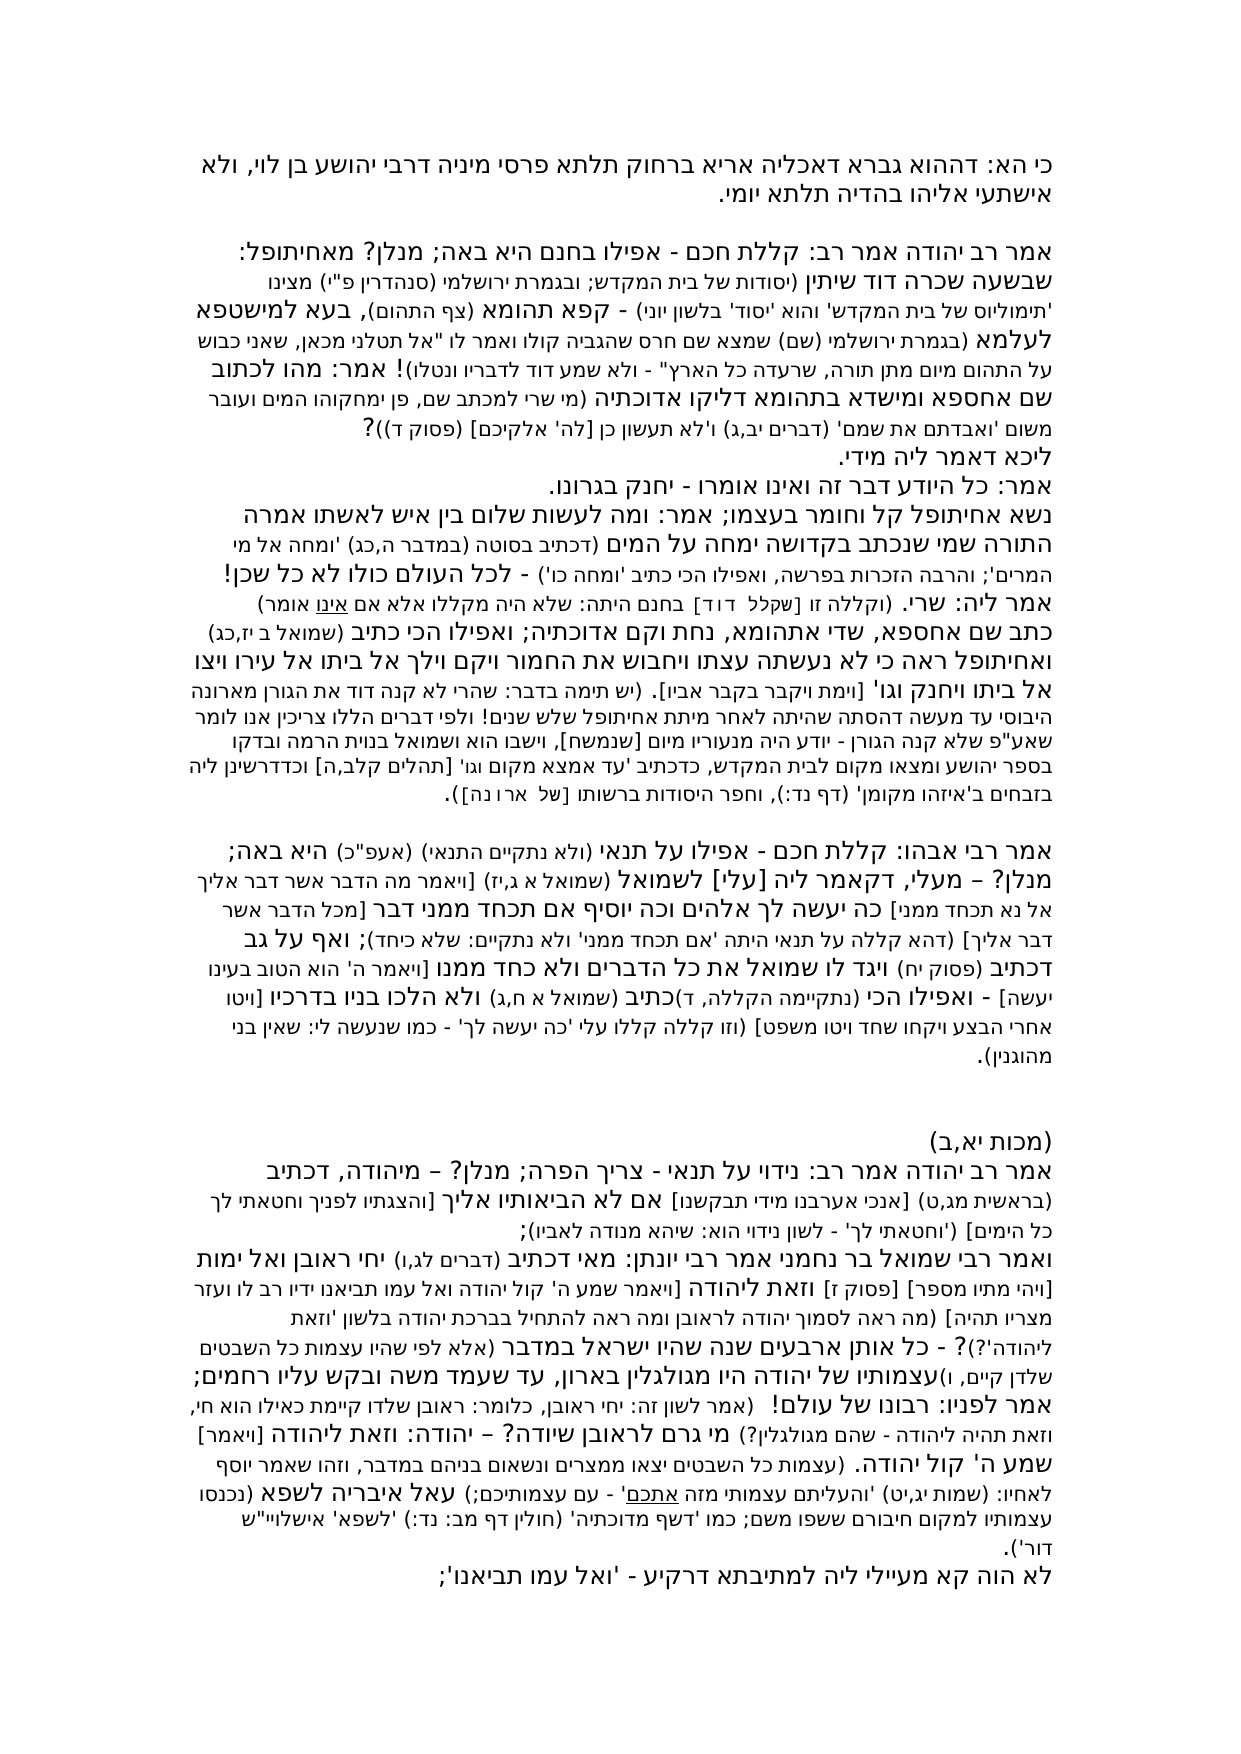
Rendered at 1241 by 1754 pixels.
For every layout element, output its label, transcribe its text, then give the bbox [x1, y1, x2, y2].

text לא הוה קא מעיילי ליה למתיבתא דרקיע - 'ואל עמו תביאנו'; [187, 1561, 1053, 1590]
text אמר רב יהודה אמר רב: נידוי על תנאי - צריך הפרה; מנלן? – מיהודה, דכתיב (בראשית מג,ט) [אנכי אערבנו מידי תבקשנו] אם לא הביאותיו אליך [והצגתיו לפניך וחטאתי לך כל הימים] ('וחטאתי לך' - לשון נידוי הוא: שיהא מנודה לאביו); [187, 1156, 1053, 1244]
text אמר רב יהודה אמר רב: קללת חכם - אפילו בחנם היא באה; מנלן? מאחיתופל: שבשעה שכרה דוד שיתין (יסודות של בית המקדש; ובגמרת ירושלמי (סנהדרין פ"י) מצינו 'תימוליוס של בית המקדש' והוא 'יסוד' בלשון יוני) - קפא תהומא (צף התהום), בעא למישטפא לעלמא (בגמרת ירושלמי (שם) שמצא שם חרס שהגביה קולו ואמר לו "אל תטלני מכאן, שאני כבוש על התהום מיום מתן תורה, שרעדה כל הארץ" - ולא שמע דוד לדבריו ונטלו)! אמר: מהו לכתוב שם אחספא ומישדא בתהומא דליקו אדוכתיה (מי שרי למכתב שם, פן ימחקוהו המים ועובר משום 'ואבדתם את שמם' (דברים יב,ג) ו'לא תעשון כן [לה' אלקיכם] (פסוק ד))? [187, 237, 1053, 442]
text אמר: כל היודע דבר זה ואינו אומרו - יחנק בגרונו. [187, 471, 1053, 500]
text (מכות יא,ב) [187, 1127, 1053, 1156]
text כי הא: דההוא גברא דאכליה אריא ברחוק תלתא פרסי מיניה דרבי יהושע בן לוי, ולא אישתעי אליהו בהדיה תלתא יומי. [187, 150, 1053, 208]
text אמר רבי אבהו: קללת חכם - אפילו על תנאי (ולא נתקיים התנאי) (אעפ"כ) היא באה; מנלן? – מעלי, דקאמר ליה [עלי] לשמואל (שמואל א ג,יז) [ויאמר מה הדבר אשר דבר אליך אל נא תכחד ממני] כה יעשה לך אלהים וכה יוסיף אם תכחד ממני דבר [מכל הדבר אשר דבר אליך] (דהא קללה על תנאי היתה 'אם תכחד ממני' ולא נתקיים: שלא כיחד); ואף על גב דכתיב (פסוק יח) ויגד לו שמואל את כל הדברים ולא כחד ממנו [ויאמר ה' הוא הטוב בעינו יעשה] - ואפילו הכי (נתקיימה הקללה, ד)כתיב (שמואל א ח,ג) ולא הלכו בניו בדרכיו [ויטו אחרי הבצע ויקחו שחד ויטו משפט] (וזו קללה קללו עלי 'כה יעשה לך' - כמו שנעשה לי: שאין בני מהוגנין). [187, 836, 1053, 1070]
text ליכא דאמר ליה מידי. [187, 442, 1053, 471]
text כתב שם אחספא, שדי אתהומא, נחת וקם אדוכתיה; ואפילו הכי כתיב (שמואל ב יז,כג) ואחיתופל ראה כי לא נעשתה עצתו ויחבוש את החמור ויקם וילך אל ביתו אל עירו ויצו אל ביתו ויחנק וגו' [וימת ויקבר בקבר אביו]. (יש תימה בדבר: שהרי לא קנה דוד את הגורן מארונה היבוסי עד מעשה דהסתה שהיתה לאחר מיתת אחיתופל שלש שנים! ולפי דברים הללו צריכין אנו לומר שאע"פ שלא קנה הגורן - יודע היה מנעוריו מיום [שנמשח], וישבו הוא ושמואל בנוית הרמה ובדקו בספר יהושע ומצאו מקום לבית המקדש, כדכתיב 'עד אמצא מקום וגו' [תהלים קלב,ה] וכדדרשינן ליה בזבחים ב'איזהו מקומן' (דף נד:), וחפר היסודות ברשותו [של ארונה]). [187, 617, 1053, 807]
text ואמר רבי שמואל בר נחמני אמר רבי יונתן: מאי דכתיב (דברים לג,ו) יחי ראובן ואל ימות [ויהי מתיו מספר] [פסוק ז] וזאת ליהודה [ויאמר שמע ה' קול יהודה ואל עמו תביאנו ידיו רב לו ועזר מצריו תהיה] (מה ראה לסמוך יהודה לראובן ומה ראה להתחיל בברכת יהודה בלשון 'וזאת ליהודה'?)? - כל אותן ארבעים שנה שהיו ישראל במדבר (אלא לפי שהיו עצמות כל השבטים שלדן קיים, ו)עצמותיו של יהודה היו מגולגלין בארון, עד שעמד משה ובקש עליו רחמים; אמר לפניו: רבונו של עולם! (אמר לשון זה: יחי ראובן, כלומר: ראובן שלדו קיימת כאילו הוא חי, וזאת תהיה ליהודה - שהם מגולגלין?) מי גרם לראובן שיודה? – יהודה: וזאת ליהודה [ויאמר] שמע ה' קול יהודה. (עצמות כל השבטים יצאו ממצרים ונשאום בניהם במדבר, וזהו שאמר יוסף לאחיו: (שמות יג,יט) 'והעליתם עצמותי מזה אתכם' - עם עצמותיכם;) עאל איבריה לשפא (נכנסו עצמותיו למקום חיבורם ששפו משם; כמו 'דשף מדוכתיה' (חולין דף מב: נד:) 'לשפא' אישלויי"ש דור'). [187, 1244, 1053, 1561]
text נשא אחיתופל קל וחומר בעצמו; אמר: ומה לעשות שלום בין איש לאשתו אמרה התורה שמי שנכתב בקדושה ימחה על המים (דכתיב בסוטה (במדבר ה,כג) 'ומחה אל מי המרים'; והרבה הזכרות בפרשה, ואפילו הכי כתיב 'ומחה כו') - לכל העולם כולו לא כל שכן! אמר ליה: שרי. (וקללה זו [שקלל דוד] בחנם היתה: שלא היה מקללו אלא אם אינו אומר) [187, 500, 1053, 617]
